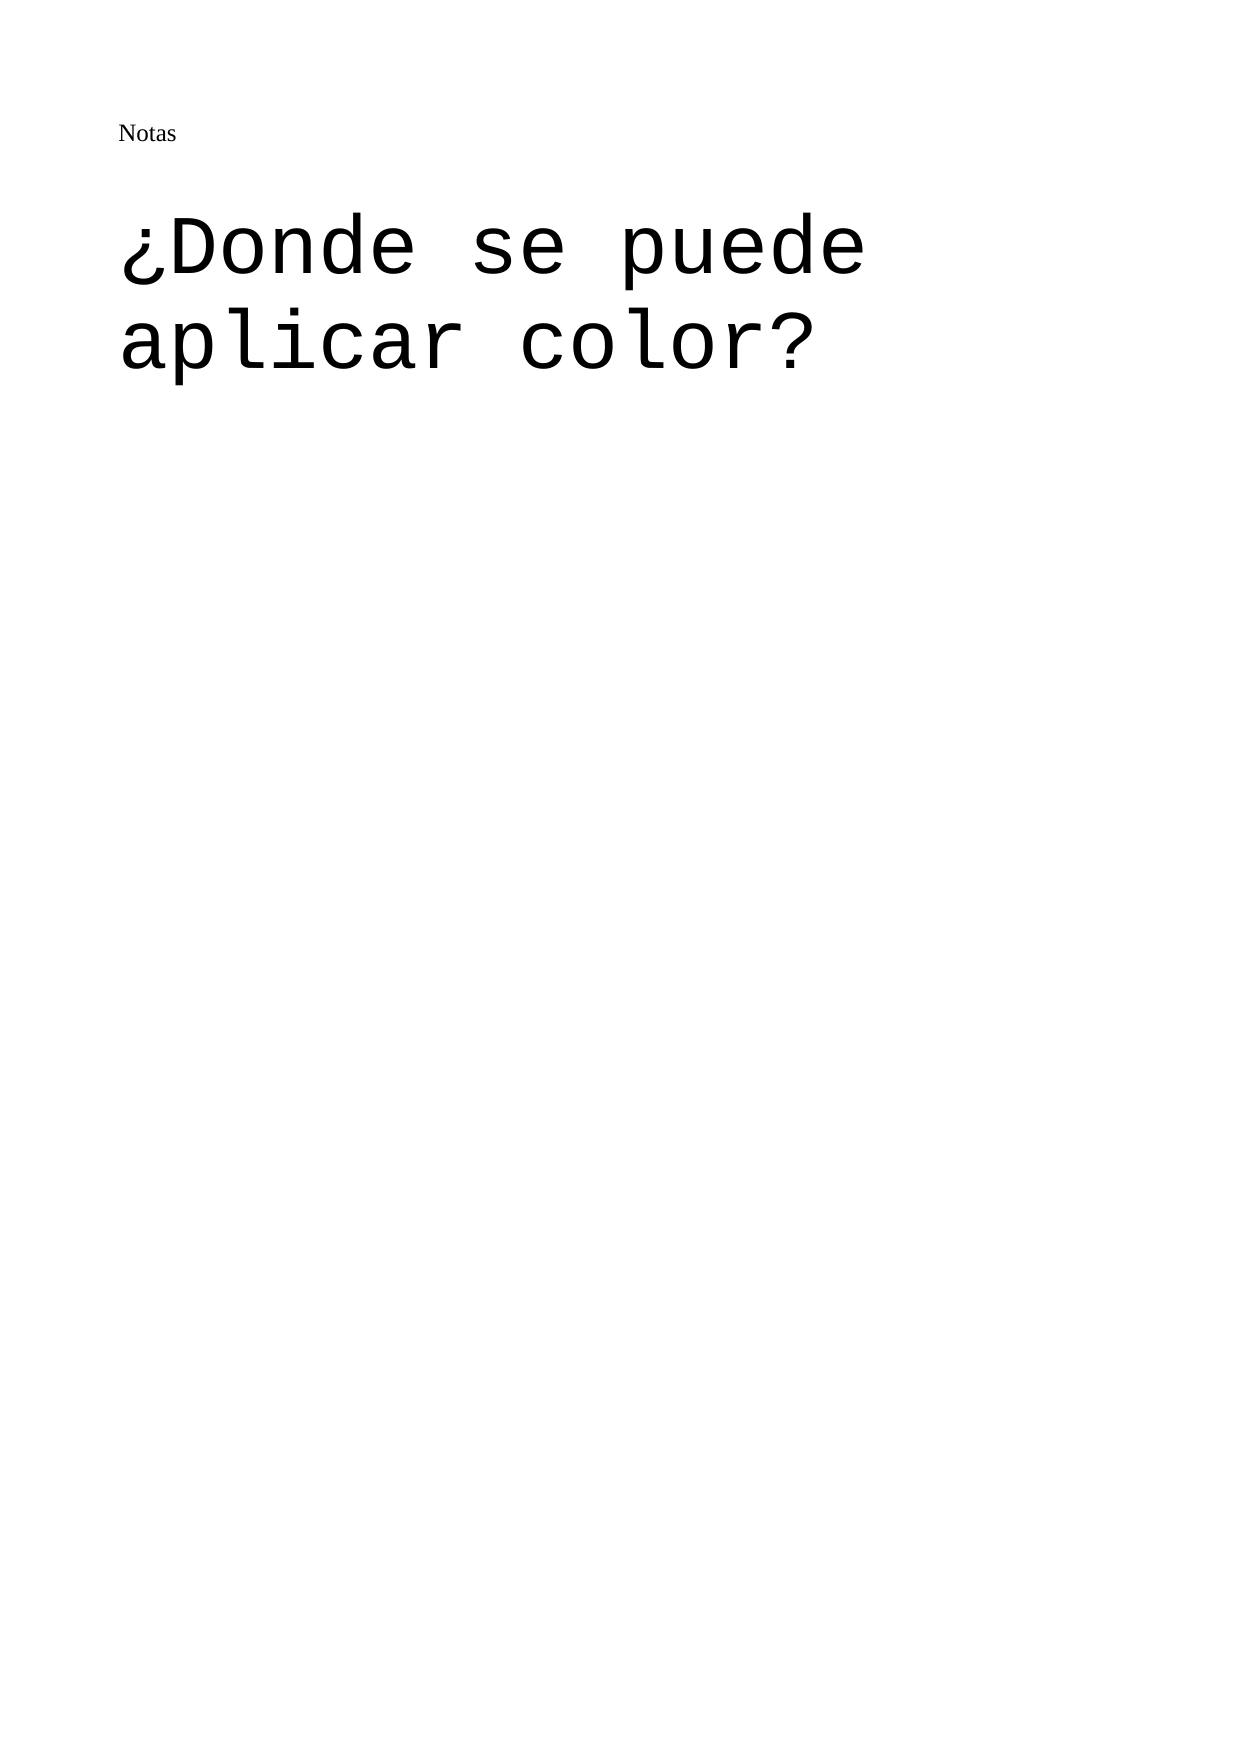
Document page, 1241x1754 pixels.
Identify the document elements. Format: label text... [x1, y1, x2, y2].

text ¿Donde se puede aplicar color? [118, 204, 1122, 393]
text Notas [118, 118, 1122, 147]
